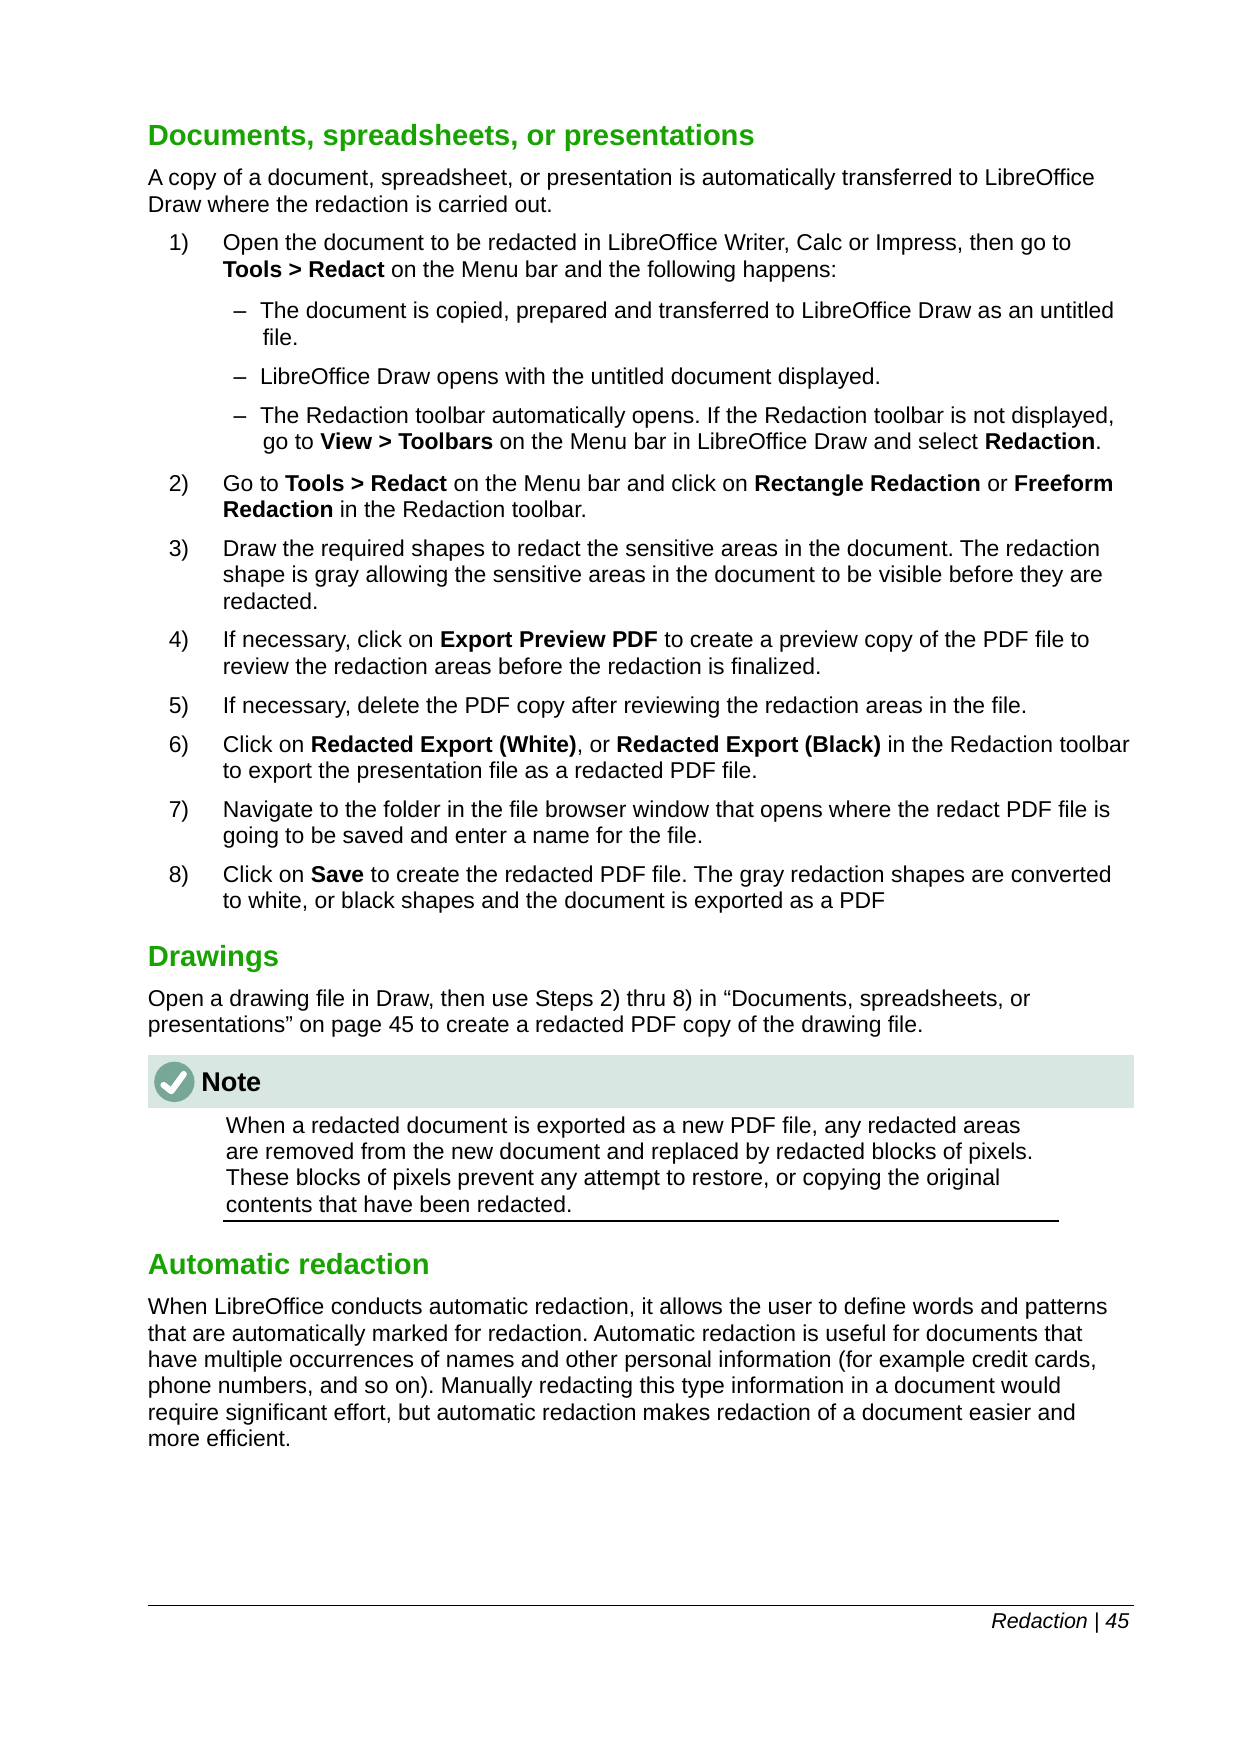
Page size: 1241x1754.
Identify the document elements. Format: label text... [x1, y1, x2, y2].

list The Redaction toolbar automatically opens. If the Redaction toolbar is not displayed, go to View > Toolbars on the Menu bar in LibreOffice Draw and select Redaction. [230, 399, 1134, 457]
list Draw the required shapes to redact the sensitive areas in the document. The redaction shape is gray allowing the sensitive areas in the document to be visible before they are redacted. [189, 535, 1134, 614]
text A copy of a document, spreadsheet, or presentation is automatically transferred to LibreOffice Draw where the redaction is carried out. [148, 164, 1134, 217]
text When a redacted document is exported as a new PDF file, any redacted areas are removed from the new document and replaced by redacted blocks of pixels. These blocks of pixels prevent any attempt to restore, or copying the original contents that have been redacted. [223, 1108, 1059, 1220]
subtitle Documents, spreadsheets, or presentations [148, 118, 1134, 152]
list Click on Redacted Export (White), or Redacted Export (Black) in the Redaction toolbar to export the presentation file as a redacted PDF file. [189, 731, 1134, 783]
subtitle Drawings [148, 939, 1134, 972]
text When LibreOffice conducts automatic redaction, it allows the user to define words and patterns that are automatically marked for redaction. Automatic redaction is useful for documents that have multiple occurrences of names and other personal information (for example credit cards, phone numbers, and so on). Manually redacting this type information in a document would require significant effort, but automatic redaction makes redaction of a document easier and more efficient. [148, 1293, 1134, 1451]
list If necessary, click on Export Preview PDF to create a preview copy of the PDF file to review the redaction areas before the redaction is finalized. [189, 626, 1134, 679]
list Click on Save to create the redacted PDF file. The gray redaction shapes are converted to white, or black shapes and the document is exported as a PDF [189, 861, 1134, 914]
text Open a drawing file in Draw, then use Steps 2) thru 8) in “Documents, spreadsheets, or presentations” on page 45 to create a redacted PDF copy of the drawing file. [148, 985, 1134, 1037]
list If necessary, delete the PDF copy after reviewing the redaction areas in the file. [189, 692, 1134, 718]
list Open the document to be redacted in LibreOffice Writer, Calc or Impress, then go to Tools > Redact on the Menu bar and the following happens: [189, 229, 1134, 282]
list Navigate to the folder in the file browser window that opens where the redact PDF file is going to be saved and enter a name for the file. [189, 796, 1134, 848]
list LibreOffice Draw opens with the untitled document displayed. [230, 360, 1134, 389]
subtitle Automatic redaction [148, 1247, 1134, 1281]
list The document is copied, prepared and transferred to LibreOffice Draw as an untitled file. [230, 294, 1134, 350]
list Go to Tools > Redact on the Menu bar and click on Rectangle Redaction or Freeform Redaction in the Redaction toolbar. [189, 470, 1134, 522]
subtitle Note [148, 1055, 1134, 1108]
